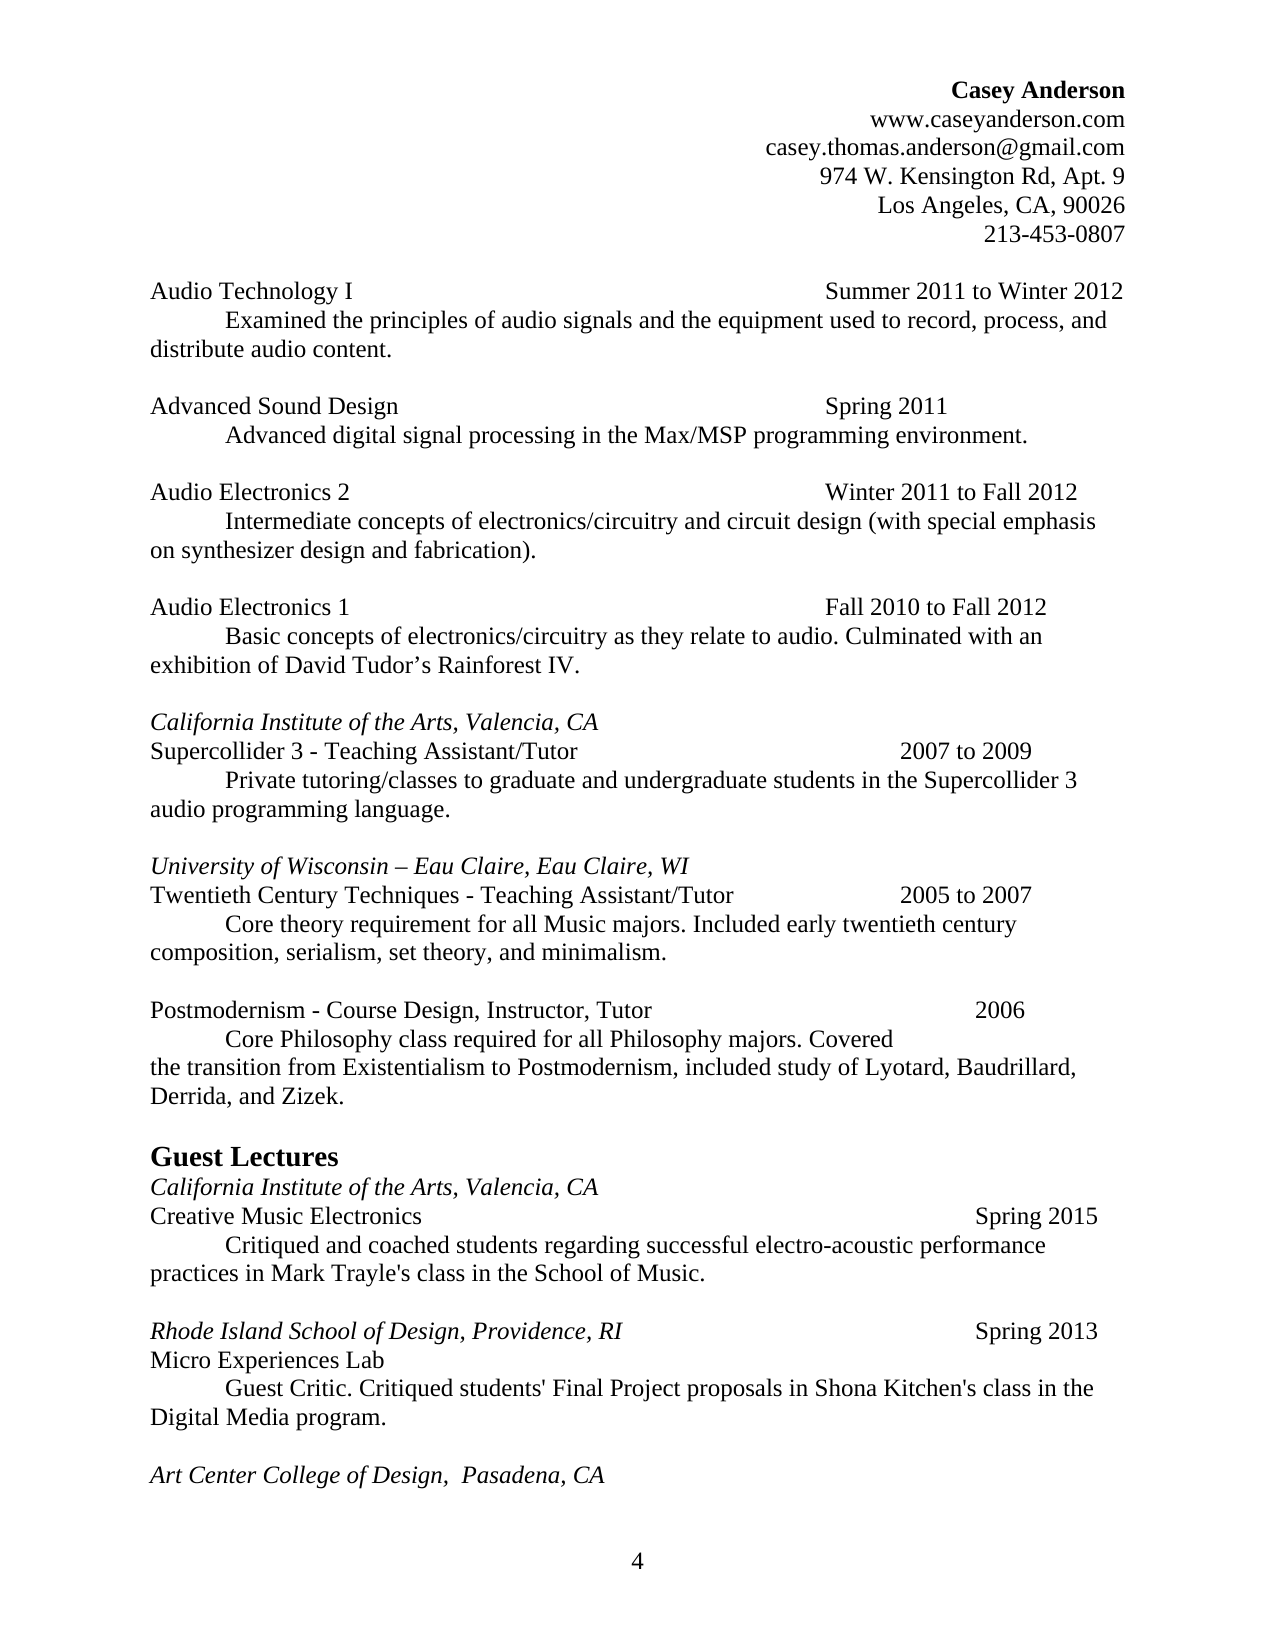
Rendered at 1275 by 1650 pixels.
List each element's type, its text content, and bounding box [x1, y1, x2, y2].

text Core Philosophy class required for all Philosophy majors. Covered [150, 1024, 1125, 1052]
text the transition from Existentialism to Postmodernism, included study of Lyotard, Baudrillard, Derrida, and Zizek. [150, 1052, 1125, 1110]
text Advanced digital signal processing in the Max/MSP programming environment. [150, 420, 1125, 449]
text Examined the principles of audio signals and the equipment used to record, process, and distribute audio content. [150, 305, 1125, 362]
text Critiqued and coached students regarding successful electro-acoustic performance practices in Mark Trayle's class in the School of Music. [150, 1230, 1125, 1287]
subtitle California Institute of the Arts, Valencia, CA [150, 707, 1125, 736]
text Core theory requirement for all Music majors. Included early twentieth century composition, serialism, set theory, and minimalism. [150, 909, 1125, 966]
text Advanced Sound Design Spring 2011 [150, 391, 1125, 420]
text Audio Electronics 1 Fall 2010 to Fall 2012 [150, 592, 1125, 621]
text Audio Technology I Summer 2011 to Winter 2012 [150, 276, 1125, 305]
text Guest Critic. Critiqued students' Final Project proposals in Shona Kitchen's class in the Digital Media program. [150, 1373, 1125, 1431]
text Postmodernism - Course Design, Instructor, Tutor 2006 [150, 995, 1125, 1024]
text University of Wisconsin – Eau Claire, Eau Claire, WI [150, 851, 1125, 880]
text Intermediate concepts of electronics/circuitry and circuit design (with special emphasis on synthesizer design and fabrication). [150, 506, 1125, 564]
text Rhode Island School of Design, Providence, RI Spring 2013 [150, 1316, 1125, 1345]
text Basic concepts of electronics/circuitry as they relate to audio. Culminated with an exhibition of David Tudor’s Rainforest IV. [150, 621, 1125, 679]
text Audio Electronics 2 Winter 2011 to Fall 2012 [150, 477, 1125, 506]
text Supercollider 3 - Teaching Assistant/Tutor 2007 to 2009 [150, 736, 1125, 765]
subtitle Guest Lectures [150, 1139, 1125, 1172]
text Creative Music Electronics Spring 2015 [150, 1201, 1125, 1230]
text Twentieth Century Techniques - Teaching Assistant/Tutor 2005 to 2007 [150, 880, 1125, 909]
text Private tutoring/classes to graduate and undergraduate students in the Supercollider 3 audio programming language. [150, 765, 1125, 822]
text Art Center College of Design, Pasadena, CA [150, 1460, 1125, 1488]
subtitle California Institute of the Arts, Valencia, CA [150, 1172, 1125, 1201]
text Micro Experiences Lab [150, 1345, 1125, 1373]
